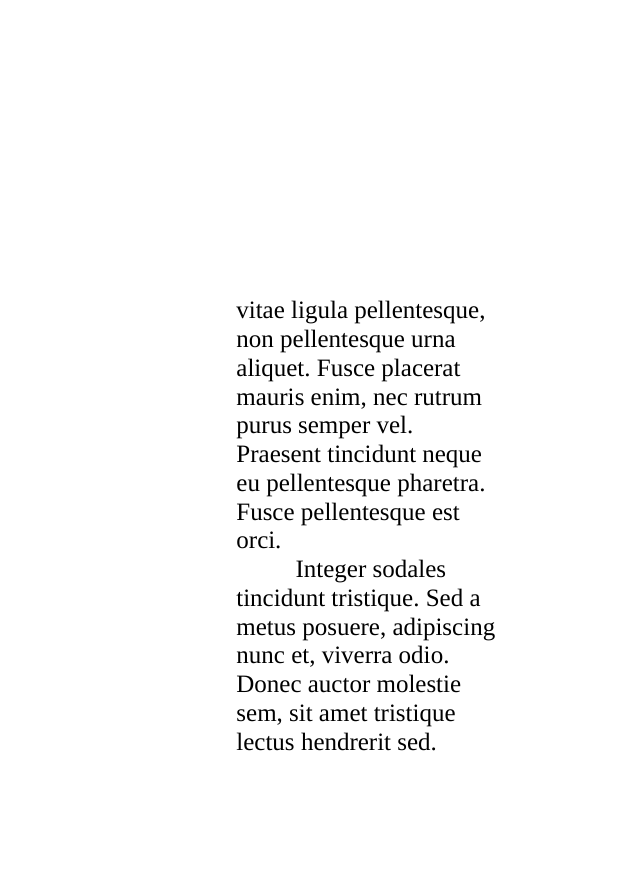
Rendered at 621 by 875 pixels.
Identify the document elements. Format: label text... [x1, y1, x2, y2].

text vitae ligula pellentesque, non pellentesque urna aliquet. Fusce placerat mauris enim, nec rutrum purus semper vel. Praesent tincidunt neque eu pellentesque pharetra. Fusce pellentesque est orci. [236, 295, 502, 554]
text Integer sodales tincidunt tristique. Sed a metus posuere, adipiscing nunc et, viverra odio. Donec auctor molestie sem, sit amet tristique lectus hendrerit sed. [236, 554, 502, 755]
